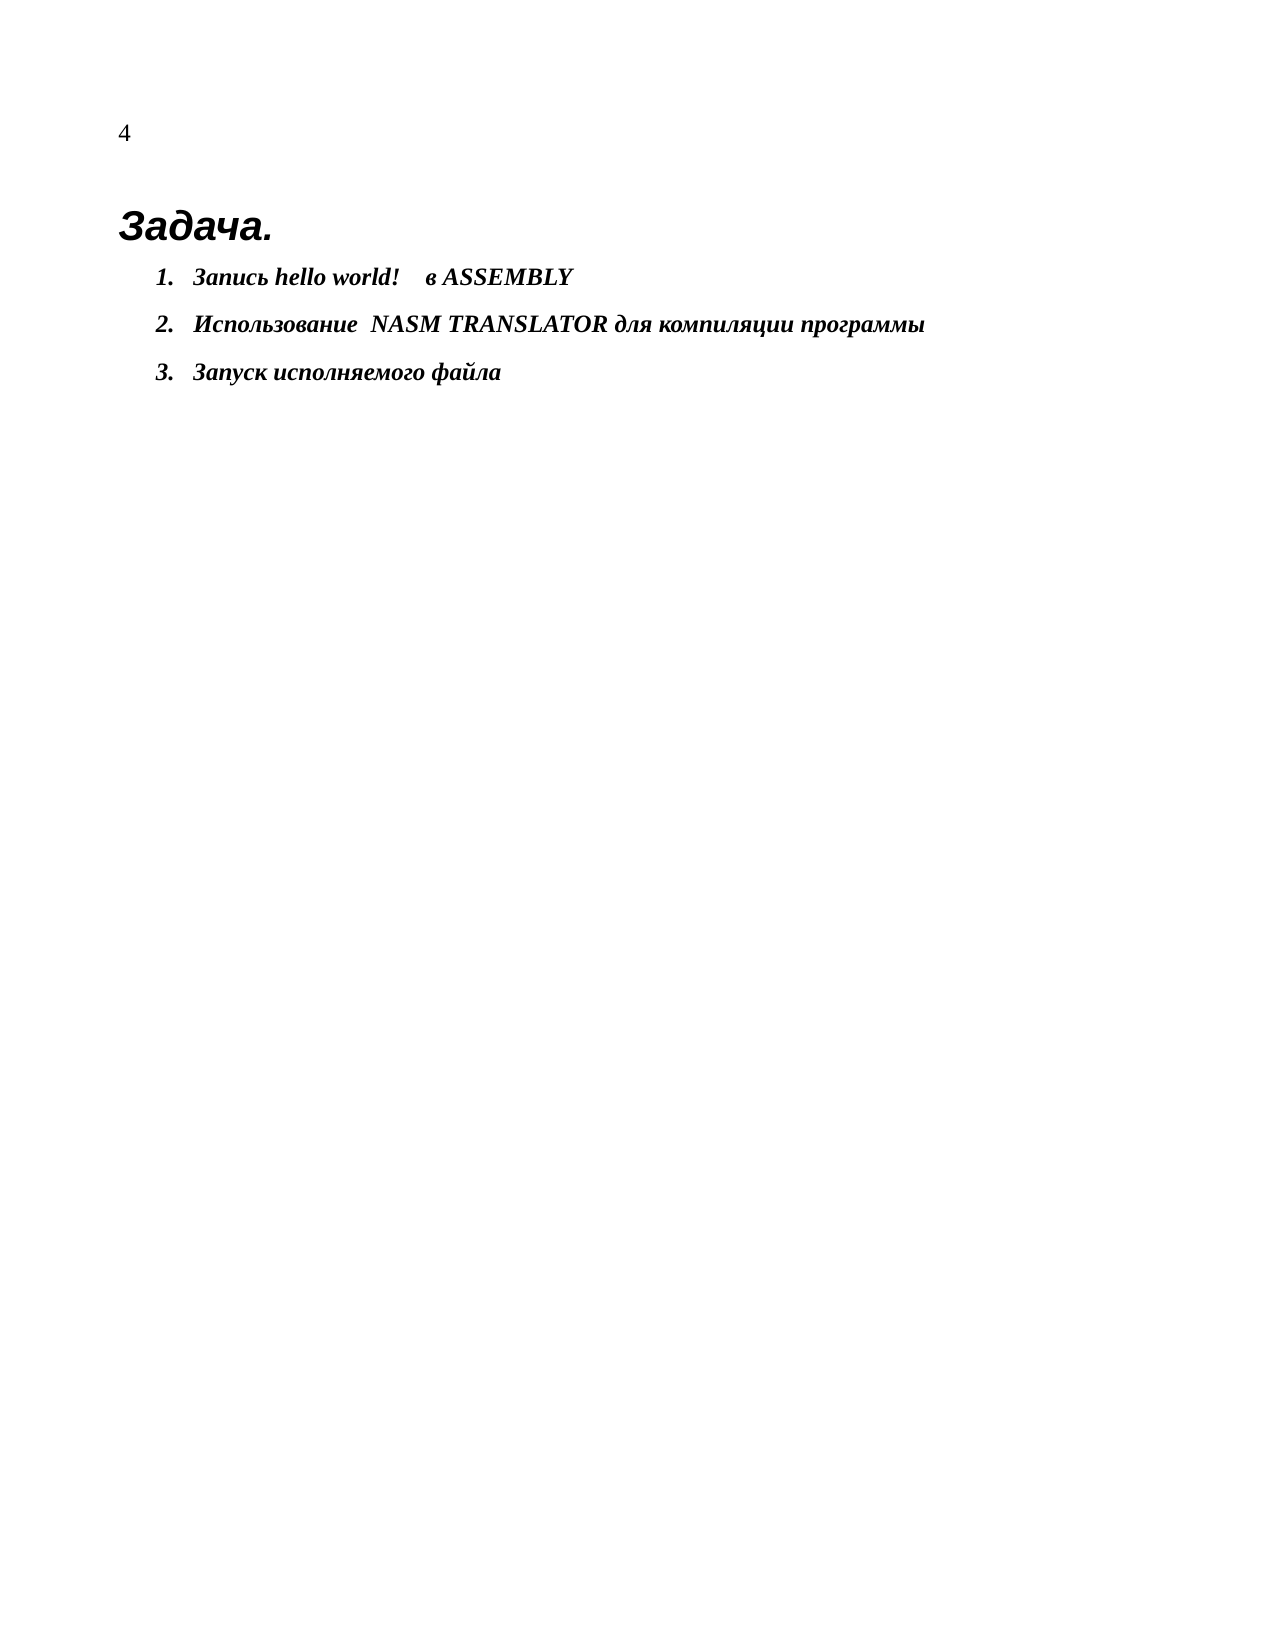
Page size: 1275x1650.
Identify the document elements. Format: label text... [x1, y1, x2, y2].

list Запись hello world! в ASSEMBLY [156, 262, 1157, 291]
list Запуск исполняемого файла [156, 357, 1157, 386]
list Использование NASM TRANSLATOR для компиляции программы [156, 309, 1157, 338]
subtitle Задача. [118, 201, 1157, 249]
